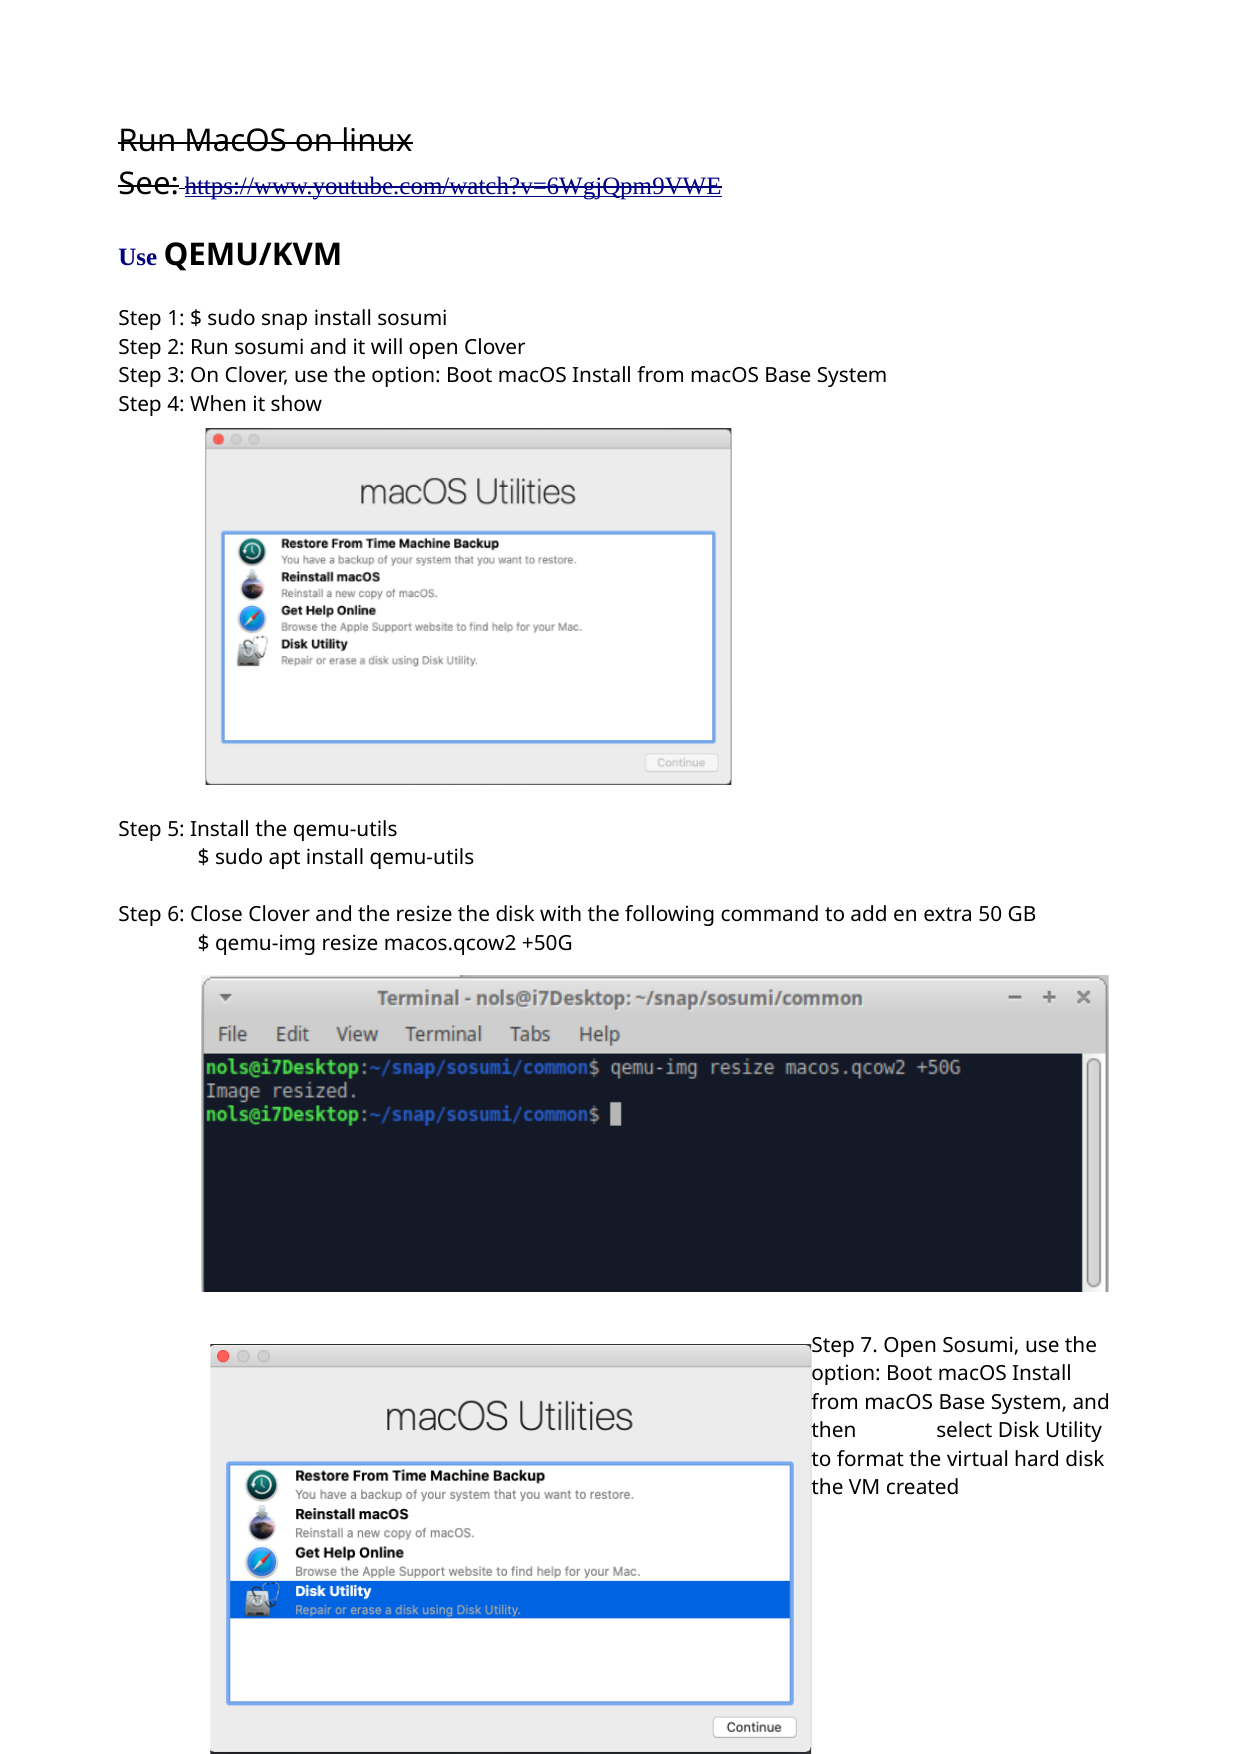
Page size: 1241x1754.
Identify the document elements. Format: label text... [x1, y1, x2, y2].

text Run MacOS on linux [118, 118, 1122, 161]
text $ sudo apt install qemu-utils [118, 842, 1122, 871]
picture [205, 428, 732, 785]
text Step 2: Run sosumi and it will open Clover [118, 332, 1122, 360]
text See: https://www.youtube.com/watch?v=6WgjQpm9VWE [118, 161, 1122, 203]
text $ qemu-img resize macos.qcow2 +50G [118, 928, 1122, 956]
text Step 6: Close Clover and the resize the disk with the following command to add en extra 50 GB [118, 899, 1122, 928]
text Step 7. Open Sosumi, use the option: Boot macOS Install from macOS Base System, and then select Disk Utility to format the virtual hard disk the VM created [118, 1330, 1122, 1501]
text Step 3: On Clover, use the option: Boot macOS Install from macOS Base System [118, 360, 1122, 389]
text Step 1: $ sudo snap install sosumi [118, 303, 1122, 332]
text Use QEMU/KVM [118, 232, 1122, 275]
text Step 4: When it show [118, 389, 1122, 417]
picture [210, 1344, 812, 1754]
picture [201, 975, 1109, 1292]
text Step 5: Install the qemu-utils [118, 814, 1122, 842]
